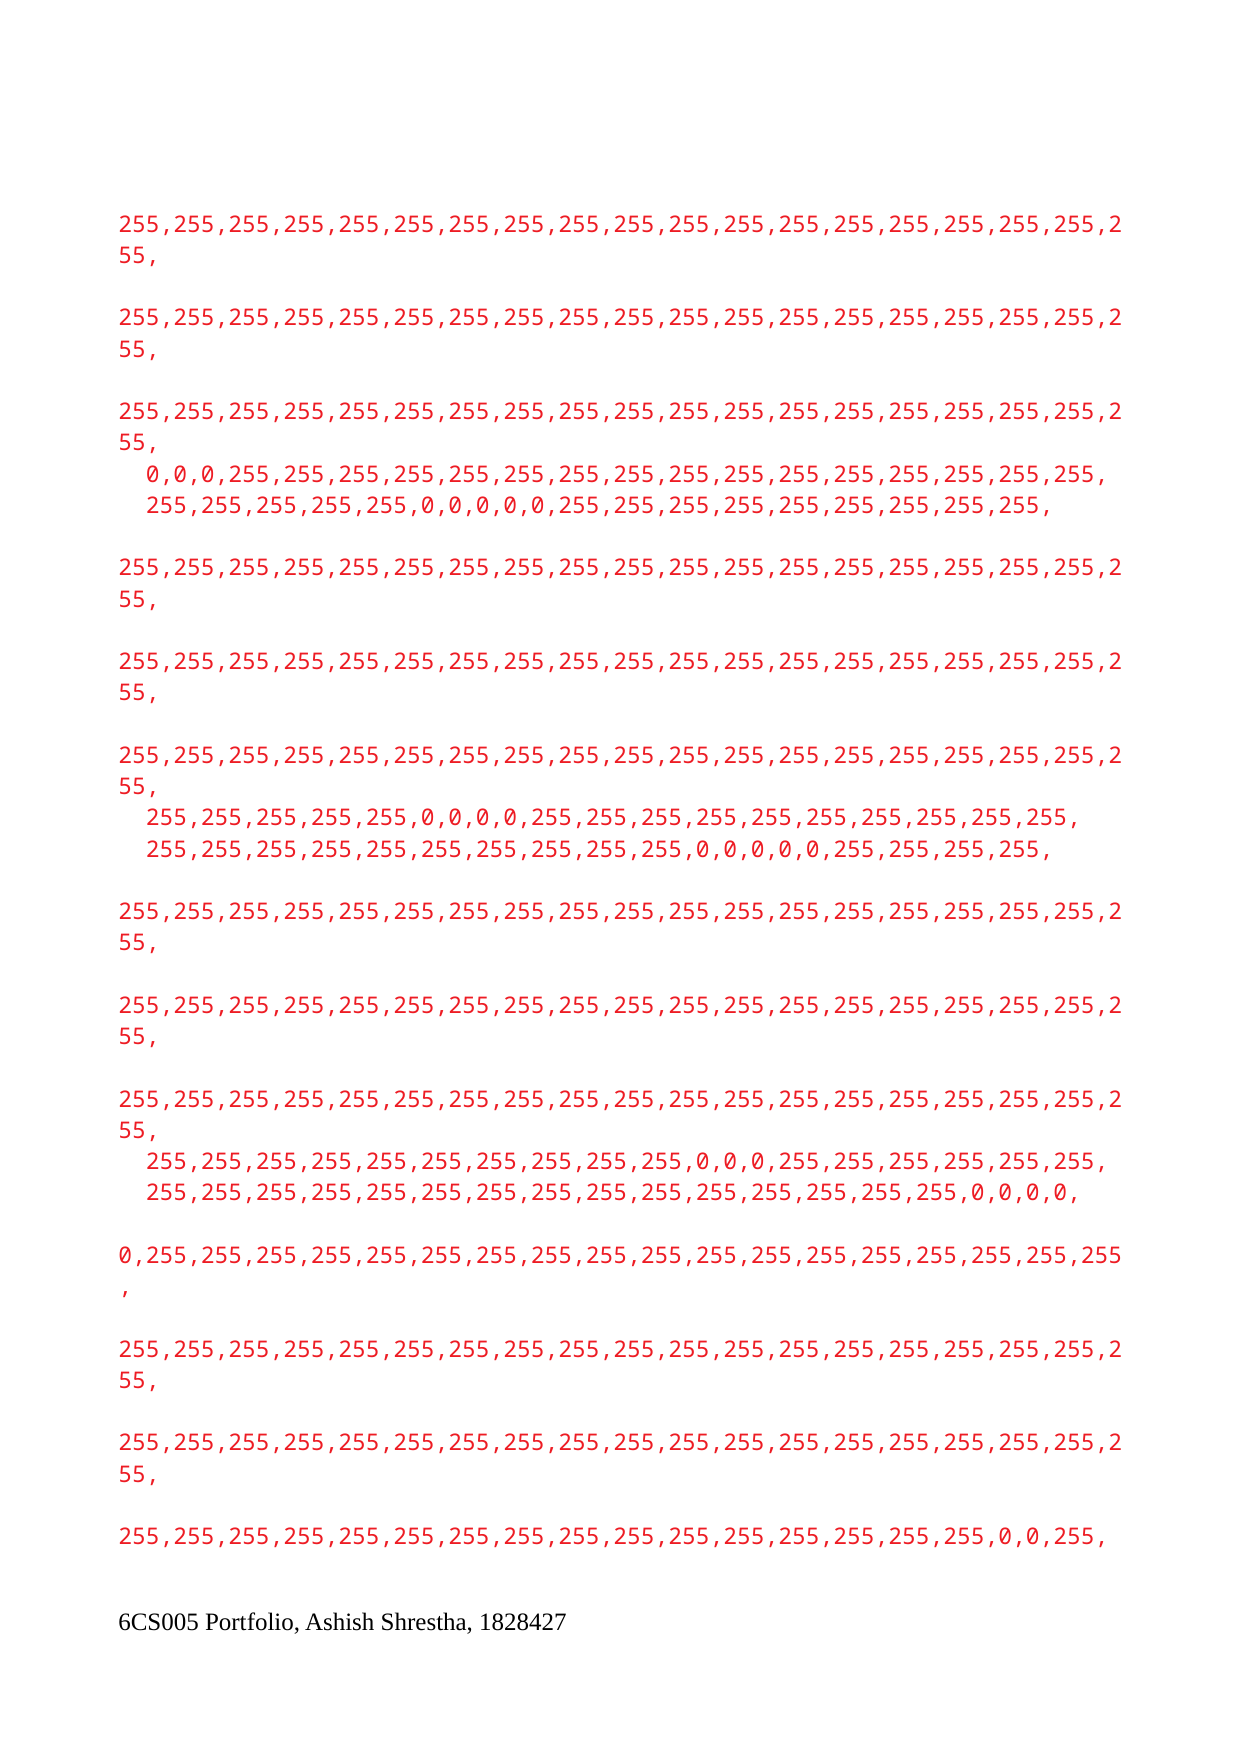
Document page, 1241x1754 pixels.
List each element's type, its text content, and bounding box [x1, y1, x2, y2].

text 255,255,255,255,255,255,255,255,255,255,255,255,255,255,255,255,255,255,255, [118, 614, 1122, 708]
text 255,255,255,255,255,255,255,255,255,255,255,255,255,255,255,255,255,255,255, [118, 864, 1122, 958]
text 0,0,0,255,255,255,255,255,255,255,255,255,255,255,255,255,255,255,255, [118, 458, 1122, 489]
text 255,255,255,255,255,255,255,255,255,255,255,255,255,255,255,255,255,255,255, [118, 520, 1122, 614]
text 255,255,255,255,255,255,255,255,255,255,255,255,255,255,255,255,255,255,255, [118, 364, 1122, 458]
text 255,255,255,255,255,255,255,255,255,255,255,255,255,255,255,255,0,0,255, [118, 1489, 1122, 1551]
text 255,255,255,255,255,255,255,255,255,255,255,255,255,255,255,255,255,255,255, [118, 176, 1122, 270]
text 255,255,255,255,255,255,255,255,255,255,255,255,255,255,255,255,255,255,255, [118, 708, 1122, 801]
text 255,255,255,255,255,255,255,255,255,255,0,0,0,255,255,255,255,255,255, [118, 1145, 1122, 1176]
text 255,255,255,255,255,255,255,255,255,255,255,255,255,255,255,0,0,0,0, [118, 1176, 1122, 1208]
text 255,255,255,255,255,255,255,255,255,255,0,0,0,0,0,255,255,255,255, [118, 833, 1122, 864]
text 0,255,255,255,255,255,255,255,255,255,255,255,255,255,255,255,255,255,255, [118, 1208, 1122, 1301]
text 255,255,255,255,255,255,255,255,255,255,255,255,255,255,255,255,255,255,255, [118, 1301, 1122, 1395]
text 255,255,255,255,255,255,255,255,255,255,255,255,255,255,255,255,255,255,255, [118, 270, 1122, 364]
text 255,255,255,255,255,0,0,0,0,255,255,255,255,255,255,255,255,255,255, [118, 801, 1122, 833]
text 255,255,255,255,255,0,0,0,0,0,255,255,255,255,255,255,255,255,255, [118, 489, 1122, 520]
text 255,255,255,255,255,255,255,255,255,255,255,255,255,255,255,255,255,255,255, [118, 1395, 1122, 1489]
text 255,255,255,255,255,255,255,255,255,255,255,255,255,255,255,255,255,255,255, [118, 958, 1122, 1051]
text 255,255,255,255,255,255,255,255,255,255,255,255,255,255,255,255,255,255,255, [118, 1051, 1122, 1145]
